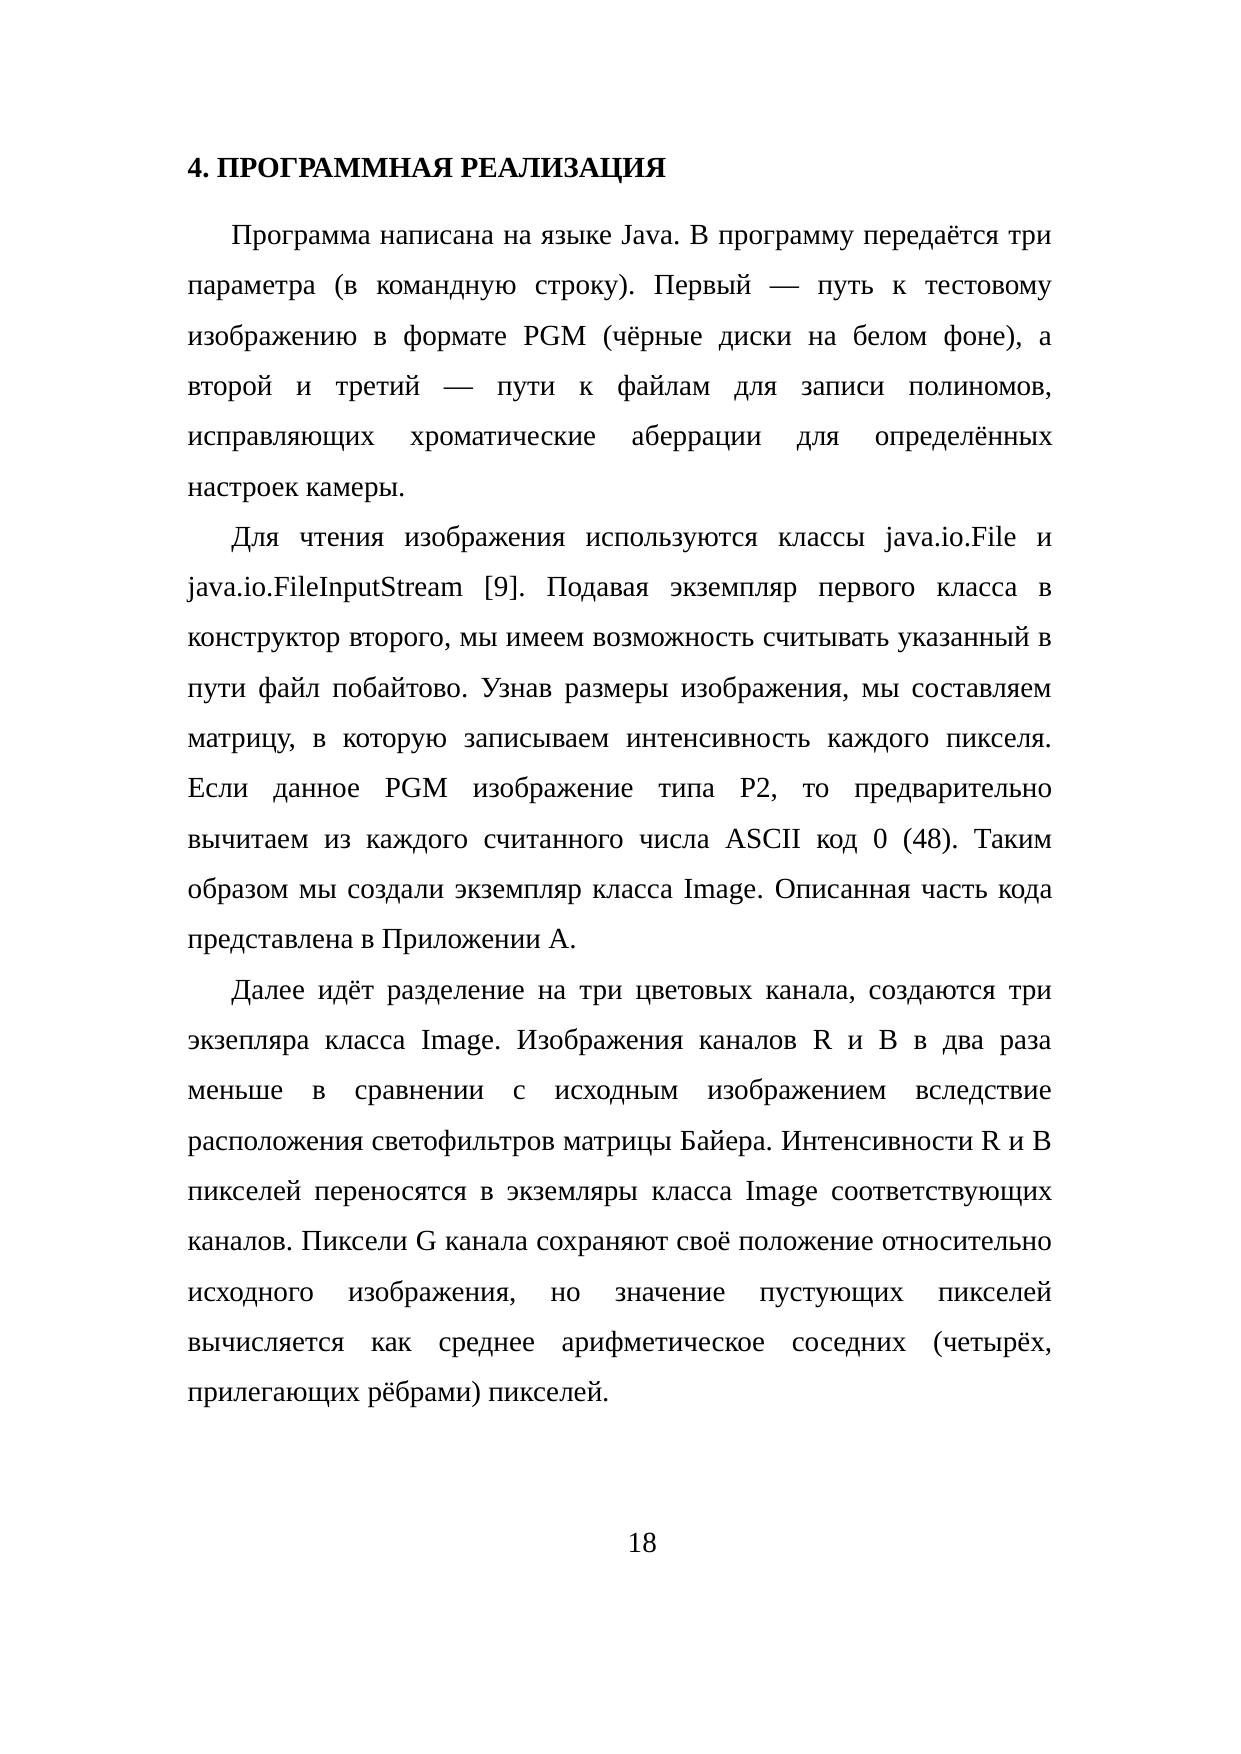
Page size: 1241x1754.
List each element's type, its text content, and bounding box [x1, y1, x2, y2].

text Программа написана на языке Java. В программу передаётся три параметра (в командную строку). Первый — путь к тестовому изображению в формате PGM (чёрные диски на белом фоне), а второй и третий — пути к файлам для записи полиномов, исправляющих хроматические аберрации для определённых настроек камеры. [187, 217, 1053, 502]
list ПРОГРАММНАЯ РЕАЛИЗАЦИЯ [187, 150, 1053, 183]
text Для чтения изображения используются классы java.io.File и java.io.FileInputStream [9]. Подавая экземпляр первого класса в конструктор второго, мы имеем возможность считывать указанный в пути файл побайтово. Узнав размеры изображения, мы составляем матрицу, в которую записываем интенсивность каждого пикселя. Если данное PGM изображение типа P2, то предварительно вычитаем из каждого считанного числа ASCII код 0 (48). Таким образом мы создали экземпляр класса Image. Описанная часть кода представлена в Приложении А. [187, 519, 1053, 955]
text Далее идёт разделение на три цветовых канала, создаются три экзепляра класса Image. Изображения каналов R и B в два раза меньше в сравнении с исходным изображением вследствие расположения светофильтров матрицы Байера. Интенсивности R и B пикселей переносятся в экземляры класса Image соответствующих каналов. Пиксели G канала сохраняют своё положение относительно исходного изображения, но значение пустующих пикселей вычисляется как среднее арифметическое соседних (четырёх, прилегающих рёбрами) пикселей. [187, 972, 1053, 1408]
text 18 [187, 1525, 1053, 1559]
